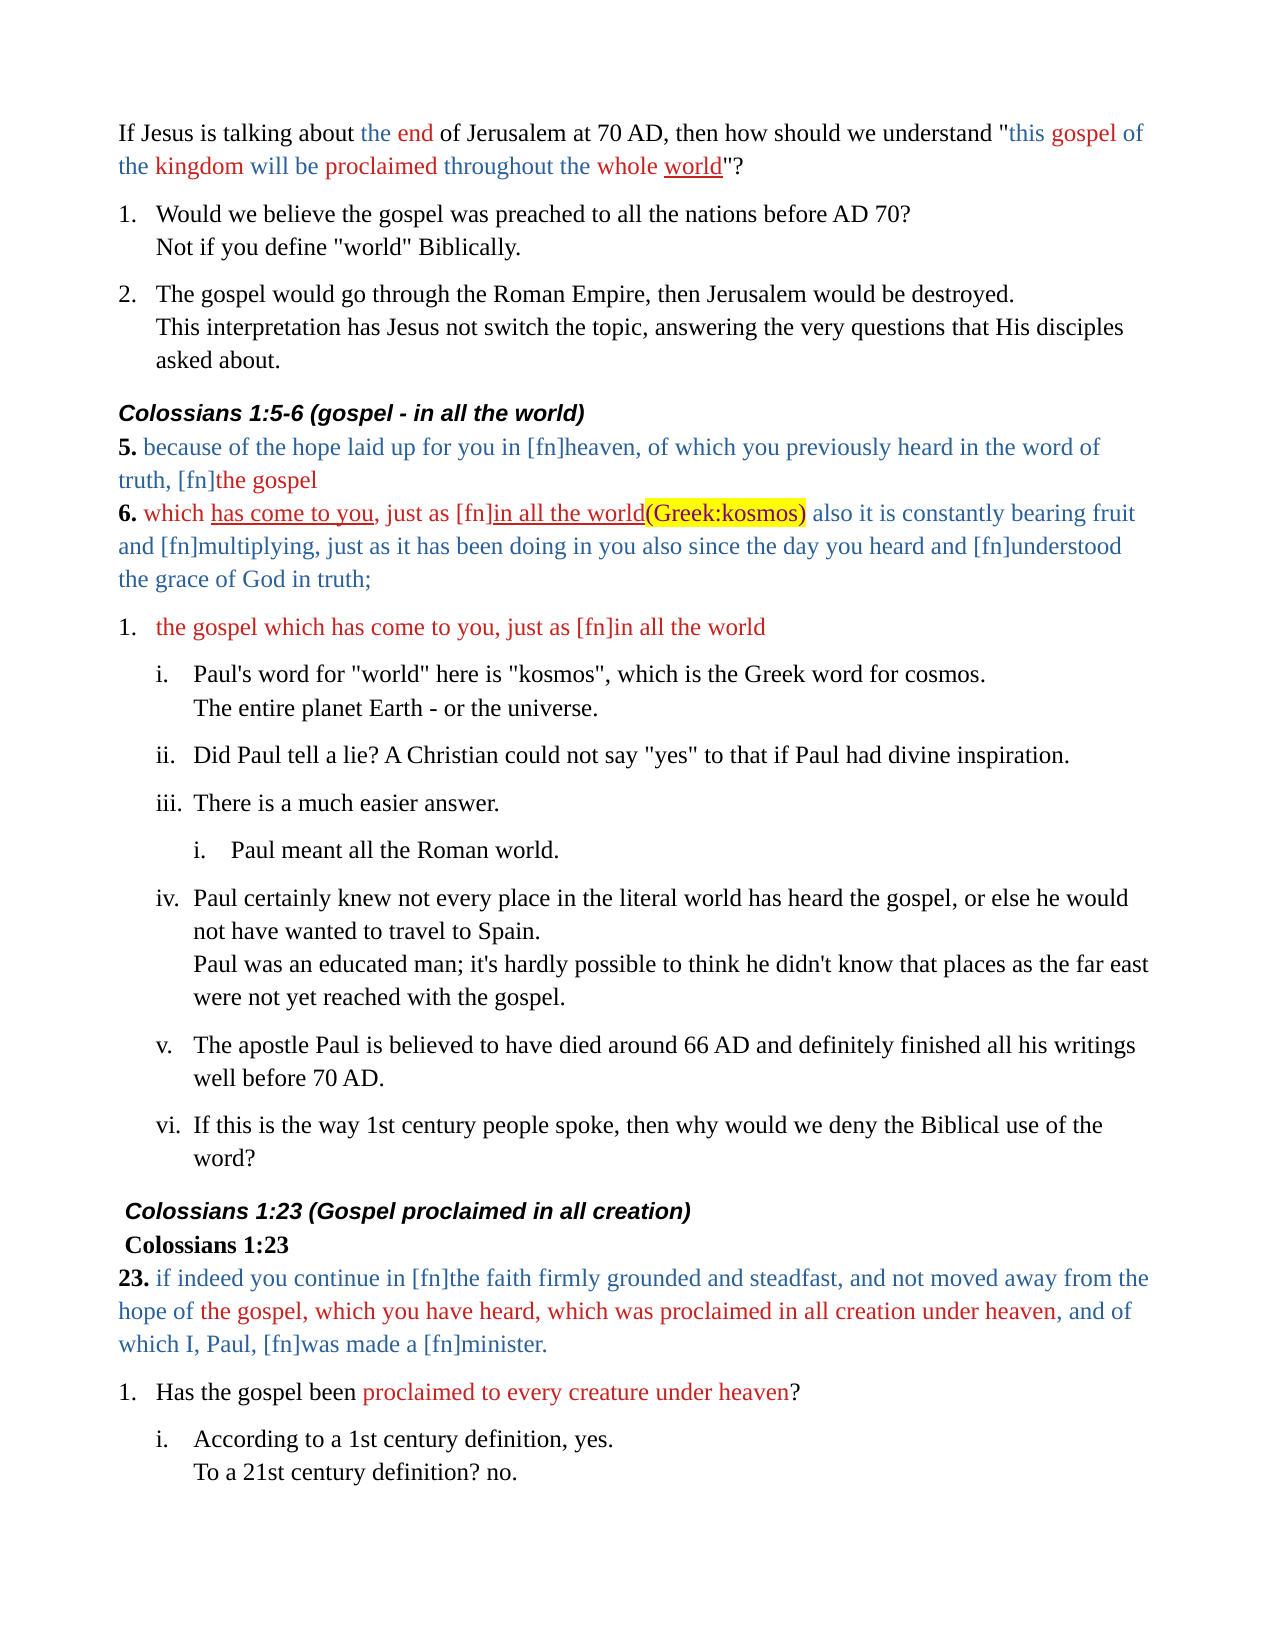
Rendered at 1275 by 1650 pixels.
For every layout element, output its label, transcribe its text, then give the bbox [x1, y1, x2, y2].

subtitle Colossians 1:23 (Gospel proclaimed in all creation) [118, 1197, 1157, 1224]
list If this is the way 1st century people spoke, then why would we deny the Biblical use of the word? [156, 1110, 1157, 1172]
list Paul meant all the Roman world. [193, 835, 1157, 864]
list Paul's word for "world" here is "kosmos", which is the Greek word for cosmos. The entire planet Earth - or the universe. [156, 659, 1157, 721]
text Colossians 1:23 23. if indeed you continue in [fn]the faith firmly grounded and steadfast, and not moved away from the hope of the gospel, which you have heard, which was proclaimed in all creation under heaven, and of which I, Paul, [fn]was made a [fn]minister. [118, 1230, 1157, 1358]
list According to a 1st century definition, yes. To a 21st century definition? no. [156, 1424, 1157, 1486]
list Paul certainly knew not every place in the literal world has heard the gospel, or else he would not have wanted to travel to Spain. Paul was an educated man; it's hardly possible to think he didn't know that places as the far east were not yet reached with the gospel. [156, 883, 1157, 1011]
list Did Paul tell a lie? A Christian could not say "yes" to that if Paul had divine inspiration. [156, 740, 1157, 769]
list There is a much easier answer. [156, 788, 1157, 817]
list The apostle Paul is believed to have died around 66 AD and definitely finished all his writings well before 70 AD. [156, 1030, 1157, 1091]
list Would we believe the gospel was preached to all the nations before AD 70? Not if you define "world" Biblically. [118, 199, 1157, 261]
list Has the gospel been proclaimed to every creature under heaven? [118, 1377, 1157, 1406]
subtitle Colossians 1:5-6 (gospel - in all the world) [118, 399, 1157, 426]
text If Jesus is talking about the end of Jerusalem at 70 AD, then how should we understand "this gospel of the kingdom will be proclaimed throughout the whole world"? [118, 118, 1157, 180]
text 5. because of the hope laid up for you in [fn]heaven, of which you previously heard in the word of truth, [fn]the gospel 6. which has come to you, just as [fn]in all the world(Greek:kosmos) also it is constantly bearing fruit and [fn]multiplying, just as it has been doing in you also since the day you heard and [fn]understood the grace of God in truth; [118, 432, 1157, 593]
list the gospel which has come to you, just as [fn]in all the world [118, 612, 1157, 641]
list The gospel would go through the Roman Empire, then Jerusalem would be destroyed. This interpretation has Jesus not switch the topic, answering the very questions that His disciples asked about. [118, 279, 1157, 374]
